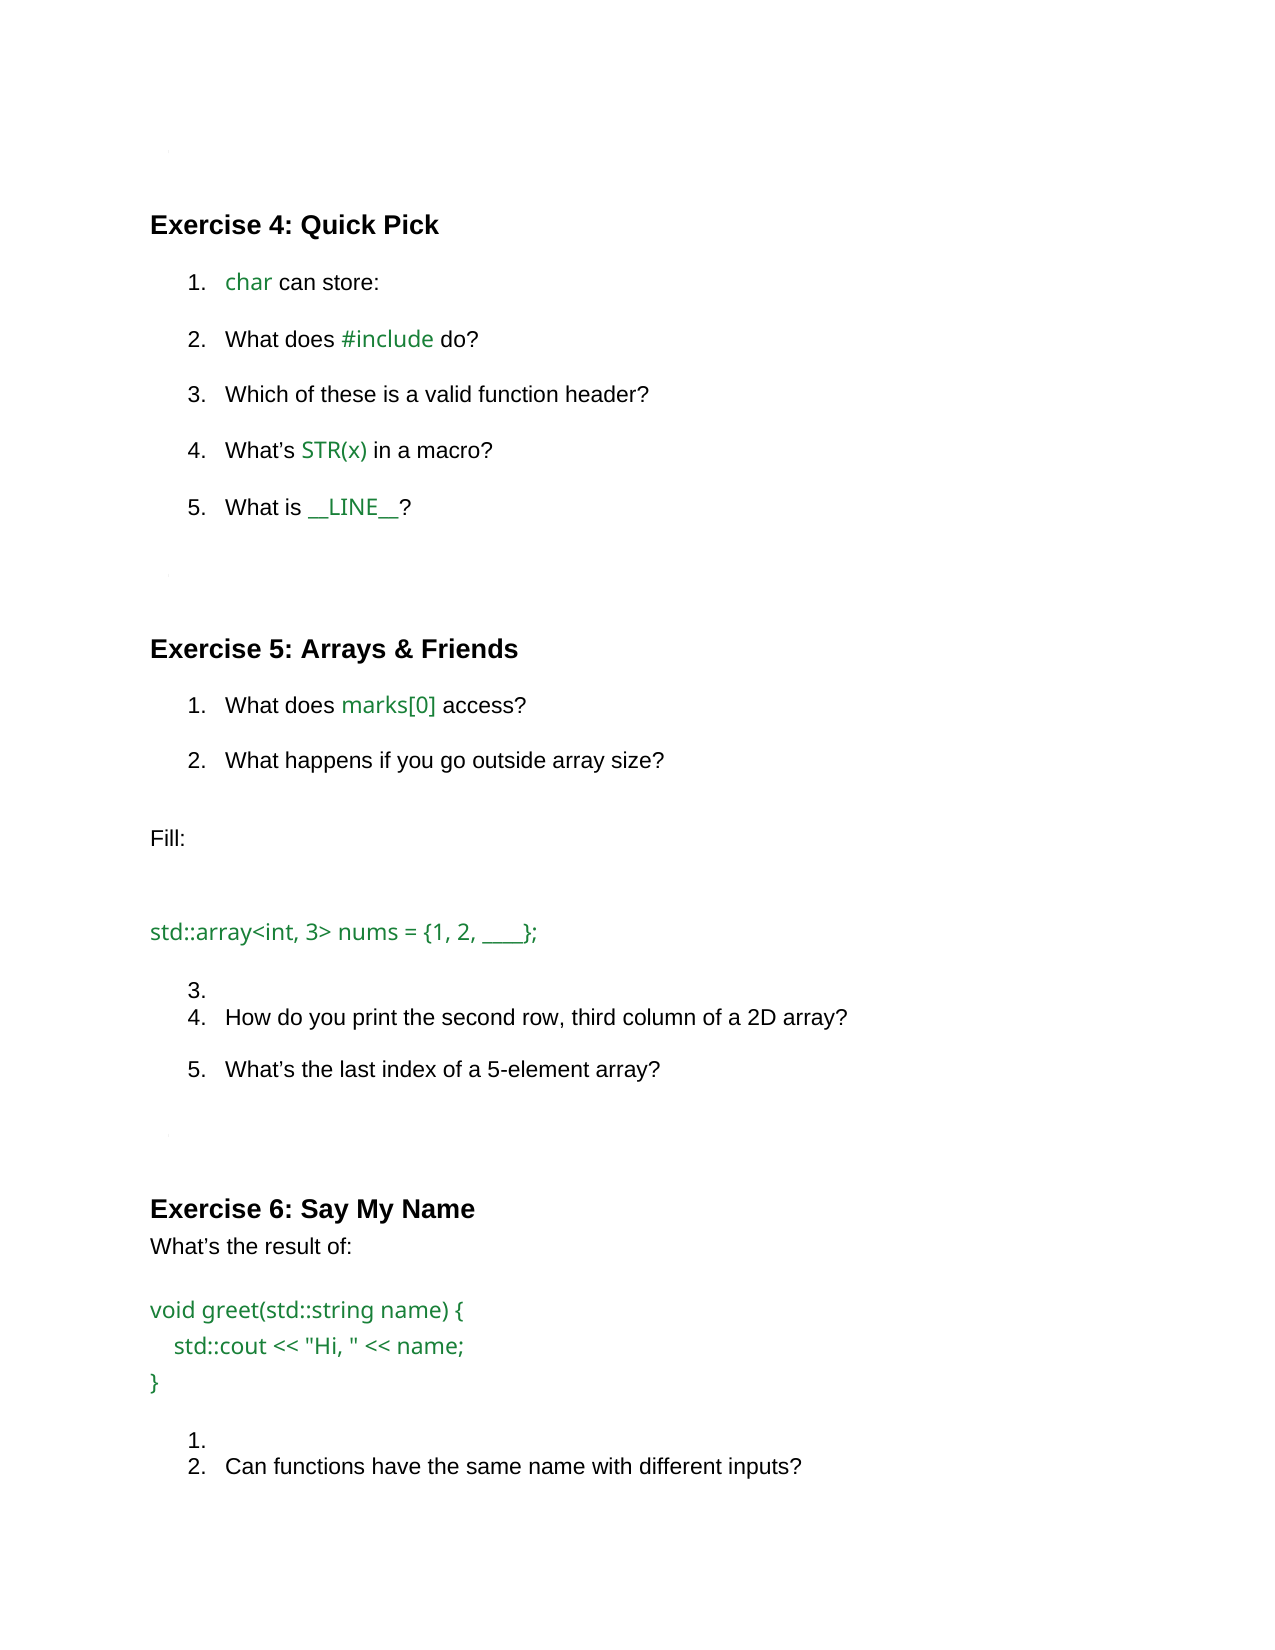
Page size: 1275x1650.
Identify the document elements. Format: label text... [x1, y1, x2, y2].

subtitle Exercise 5: Arrays & Friends [150, 633, 1125, 664]
text } [150, 1366, 1125, 1397]
list How do you print the second row, third column of a 2D array? [187, 1003, 1125, 1056]
list What does marks[0] access? [187, 689, 1125, 747]
list What’s STR(x) in a macro? [187, 433, 1125, 491]
subtitle Exercise 4: Quick Pick [150, 209, 1125, 241]
text Fill: std::array<int, 3> nums = {1, 2, ____}; [150, 825, 1125, 947]
list What is __LINE__? [187, 491, 1125, 549]
text What’s the result of: void greet(std::string name) { [150, 1233, 1125, 1325]
subtitle Exercise 6: Say My Name [150, 1193, 1125, 1224]
list char can store: [187, 266, 1125, 323]
list What’s the last index of a 5-element array? [187, 1056, 1125, 1109]
list Which of these is a valid function header? [187, 381, 1125, 433]
list What does #include do? [187, 323, 1125, 381]
list Can functions have the same name with different inputs? [187, 1453, 1125, 1479]
text std::cout << "Hi, " << name; [150, 1330, 1125, 1361]
list What happens if you go outside array size? [187, 747, 1125, 800]
